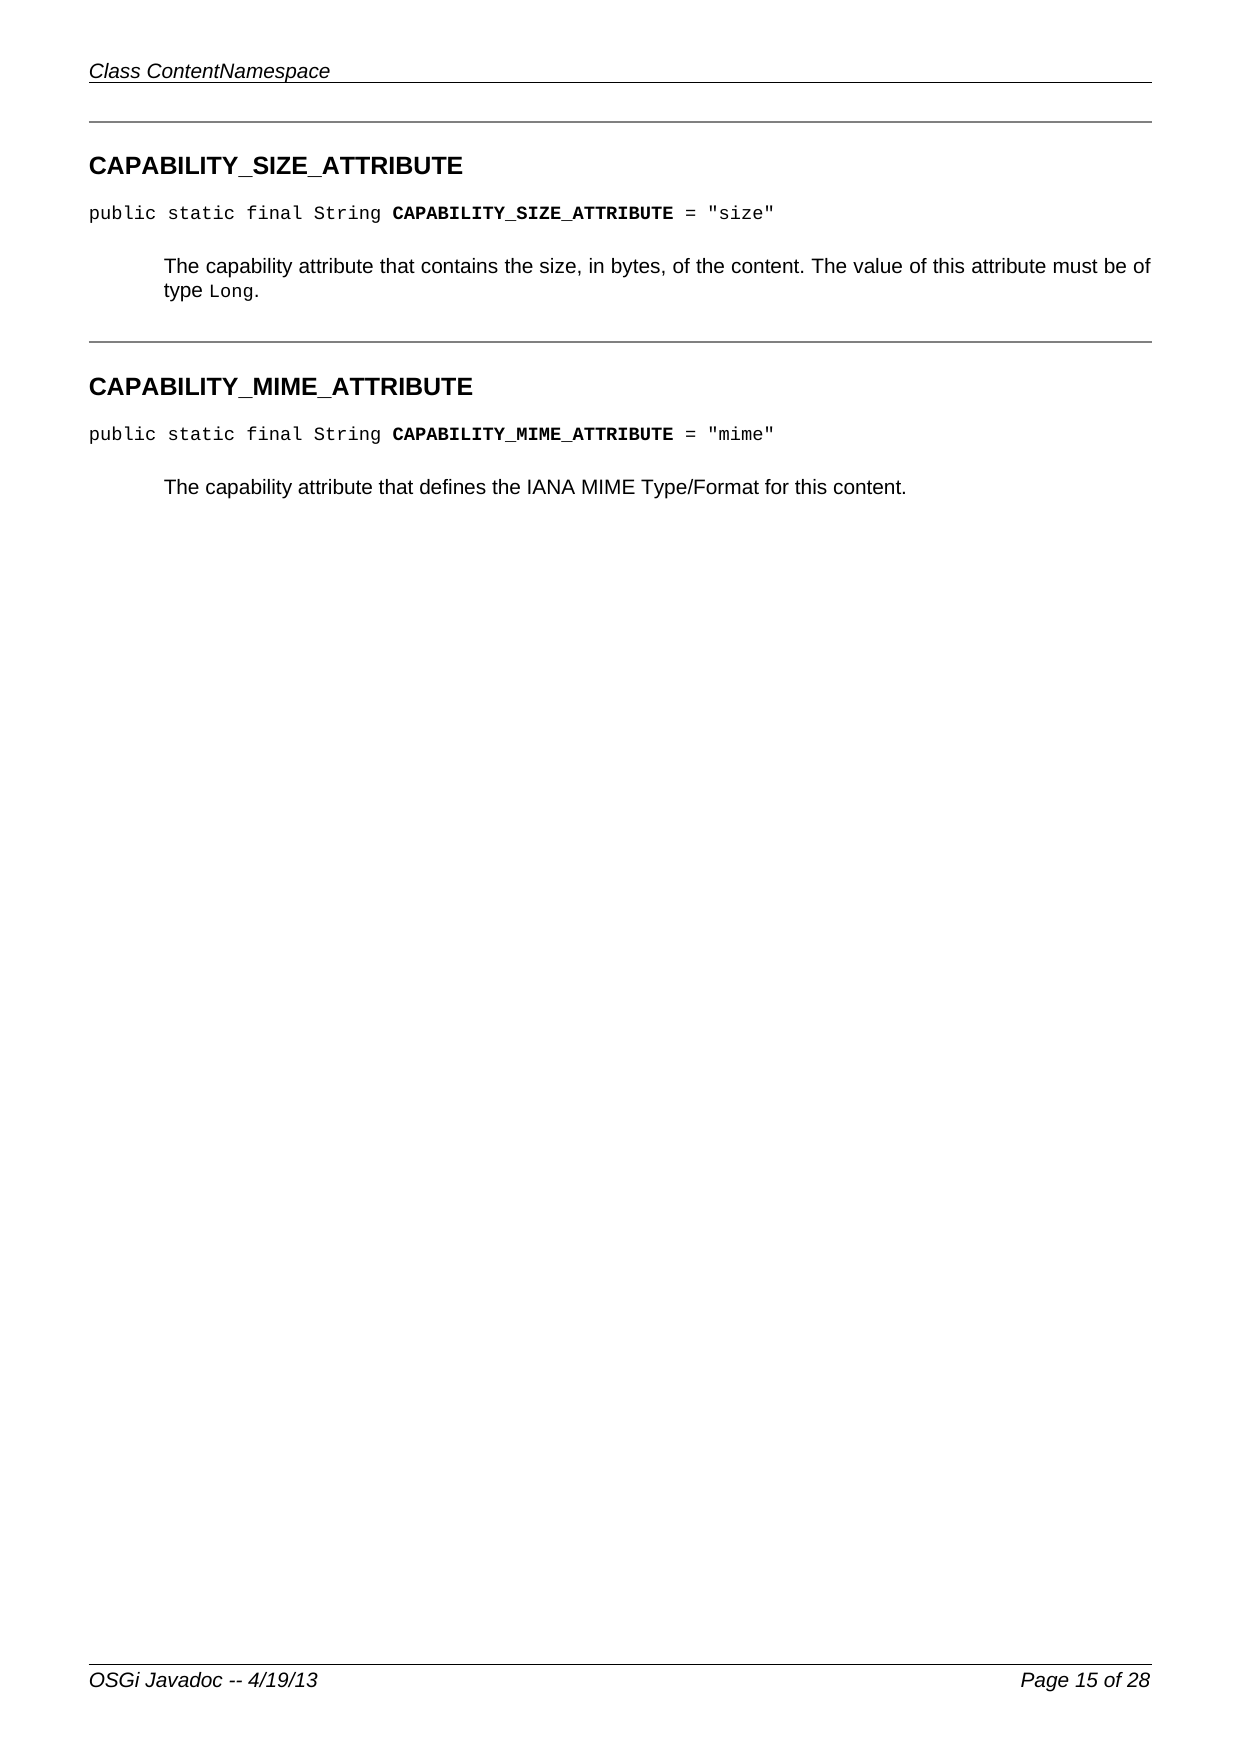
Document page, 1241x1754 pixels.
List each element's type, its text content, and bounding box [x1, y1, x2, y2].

subtitle CAPABILITY_MIME_ATTRIBUTE [88, 372, 1152, 401]
text public static final String CAPABILITY_SIZE_ATTRIBUTE = "size" [88, 204, 1152, 225]
text public static final String CAPABILITY_MIME_ATTRIBUTE = "mime" [88, 425, 1152, 446]
text The capability attribute that defines the IANA MIME Type/Format for this content. [163, 475, 1152, 499]
text The capability attribute that contains the size, in bytes, of the content. The value of this attribute must be of type Long. [163, 254, 1152, 303]
subtitle CAPABILITY_SIZE_ATTRIBUTE [88, 151, 1152, 180]
